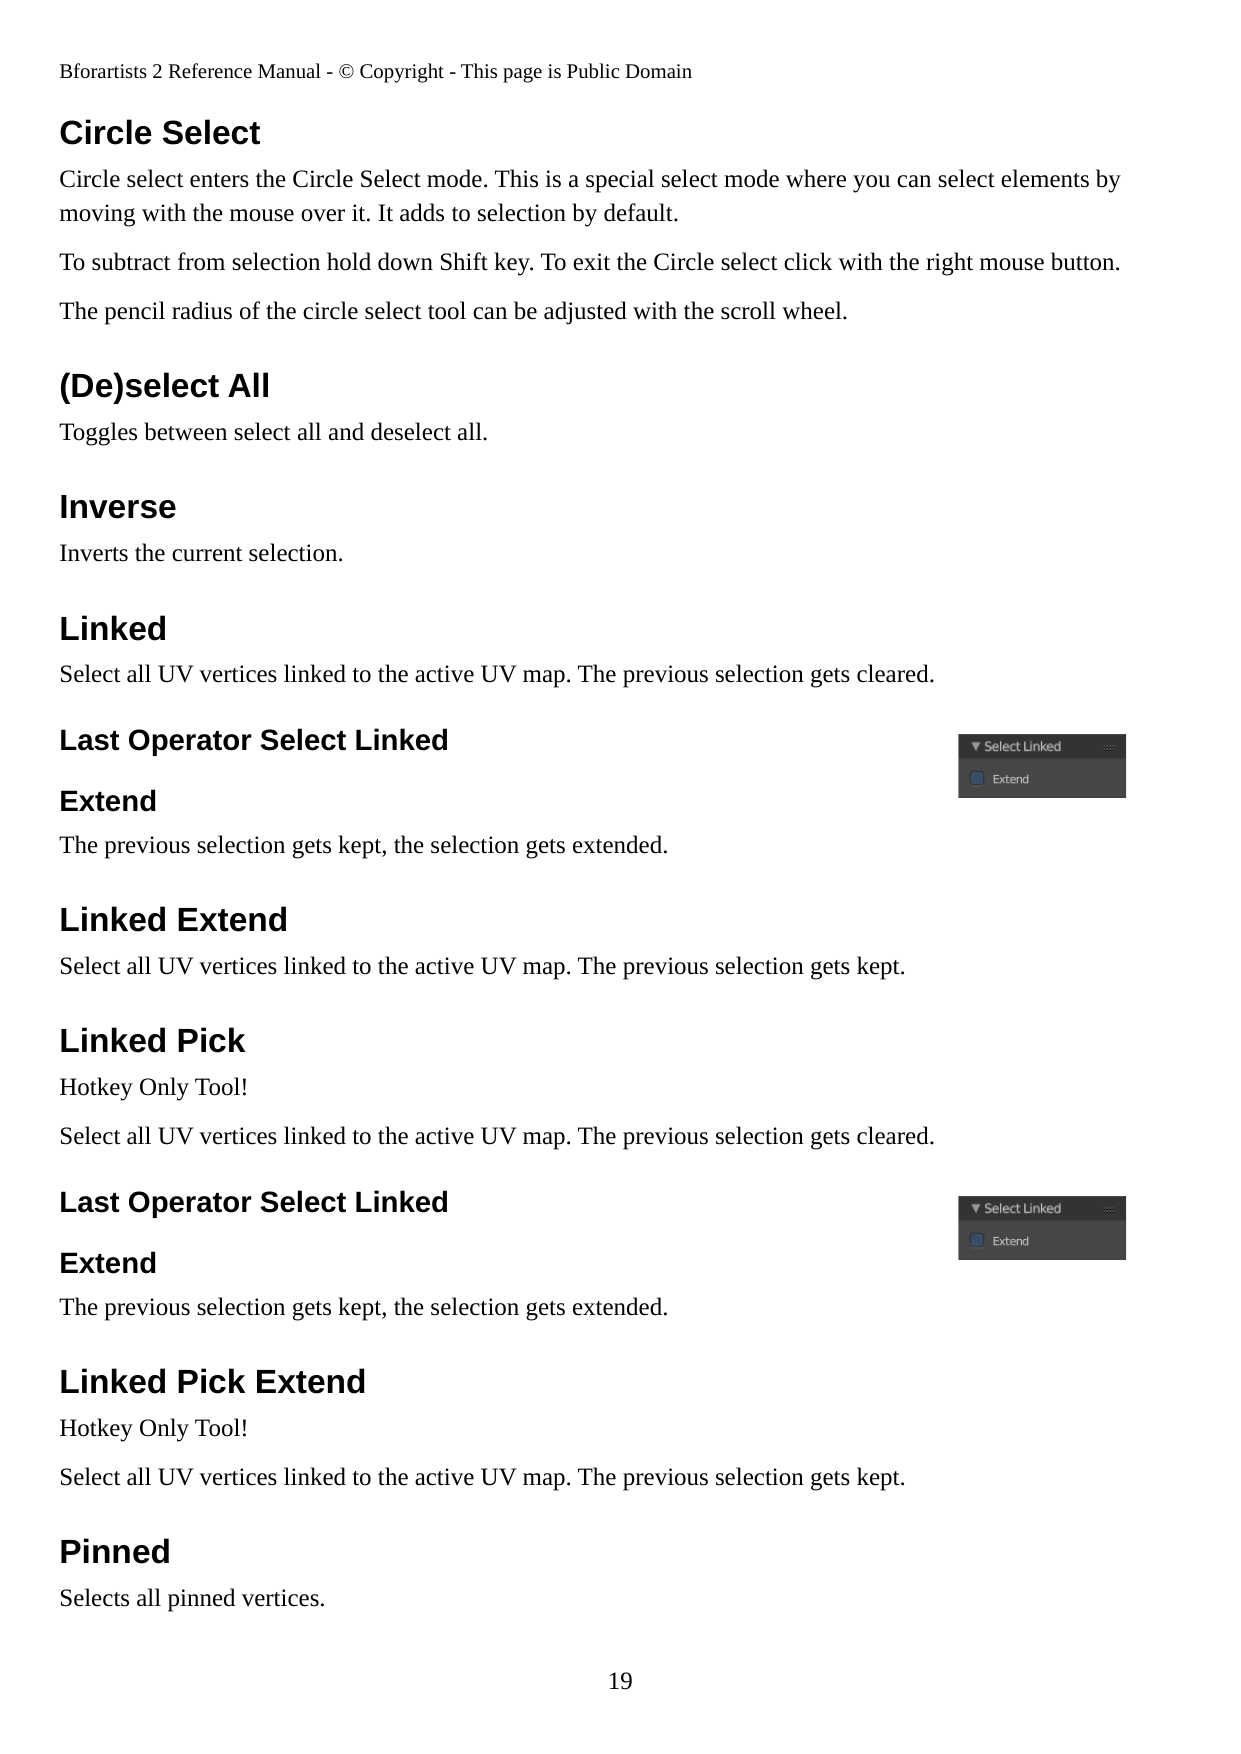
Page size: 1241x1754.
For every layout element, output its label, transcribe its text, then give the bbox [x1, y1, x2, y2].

subtitle Circle Select [59, 113, 1181, 151]
text Circle select enters the Circle Select mode. This is a special select mode where you can select elements by moving with the mouse over it. It adds to selection by default. [59, 164, 1181, 227]
subtitle Inverse [59, 487, 1181, 526]
text To subtract from selection hold down Shift key. To exit the Circle select click with the right mouse button. [59, 247, 1181, 276]
subtitle Linked Pick Extend [59, 1362, 1181, 1401]
text Hotkey Only Tool! [59, 1413, 1181, 1442]
text The previous selection gets kept, the selection gets extended. [59, 1292, 1181, 1321]
text The pencil radius of the circle select tool can be adjusted with the scroll wheel. [59, 296, 1181, 325]
text Toggles between select all and deselect all. [59, 417, 1181, 446]
text Inverts the current selection. [59, 538, 1181, 567]
subtitle Pinned [59, 1532, 1181, 1571]
subtitle Extend [59, 784, 1181, 818]
subtitle Last Operator Select Linked [59, 1185, 1181, 1219]
picture [958, 734, 1127, 798]
subtitle Linked [59, 608, 1181, 647]
subtitle Last Operator Select Linked [59, 723, 1181, 757]
text Select all UV vertices linked to the active UV map. The previous selection gets kept. [59, 951, 1181, 980]
text The previous selection gets kept, the selection gets extended. [59, 830, 1181, 859]
subtitle Linked Pick [59, 1021, 1181, 1060]
text Selects all pinned vertices. [59, 1583, 1181, 1612]
text Hotkey Only Tool! [59, 1072, 1181, 1101]
text Select all UV vertices linked to the active UV map. The previous selection gets cleared. [59, 1121, 1181, 1150]
text Select all UV vertices linked to the active UV map. The previous selection gets cleared. [59, 659, 1181, 688]
subtitle Linked Extend [59, 900, 1181, 939]
picture [958, 1196, 1127, 1260]
subtitle (De)select All [59, 366, 1181, 405]
text Select all UV vertices linked to the active UV map. The previous selection gets kept. [59, 1462, 1181, 1491]
subtitle Extend [59, 1246, 1181, 1279]
